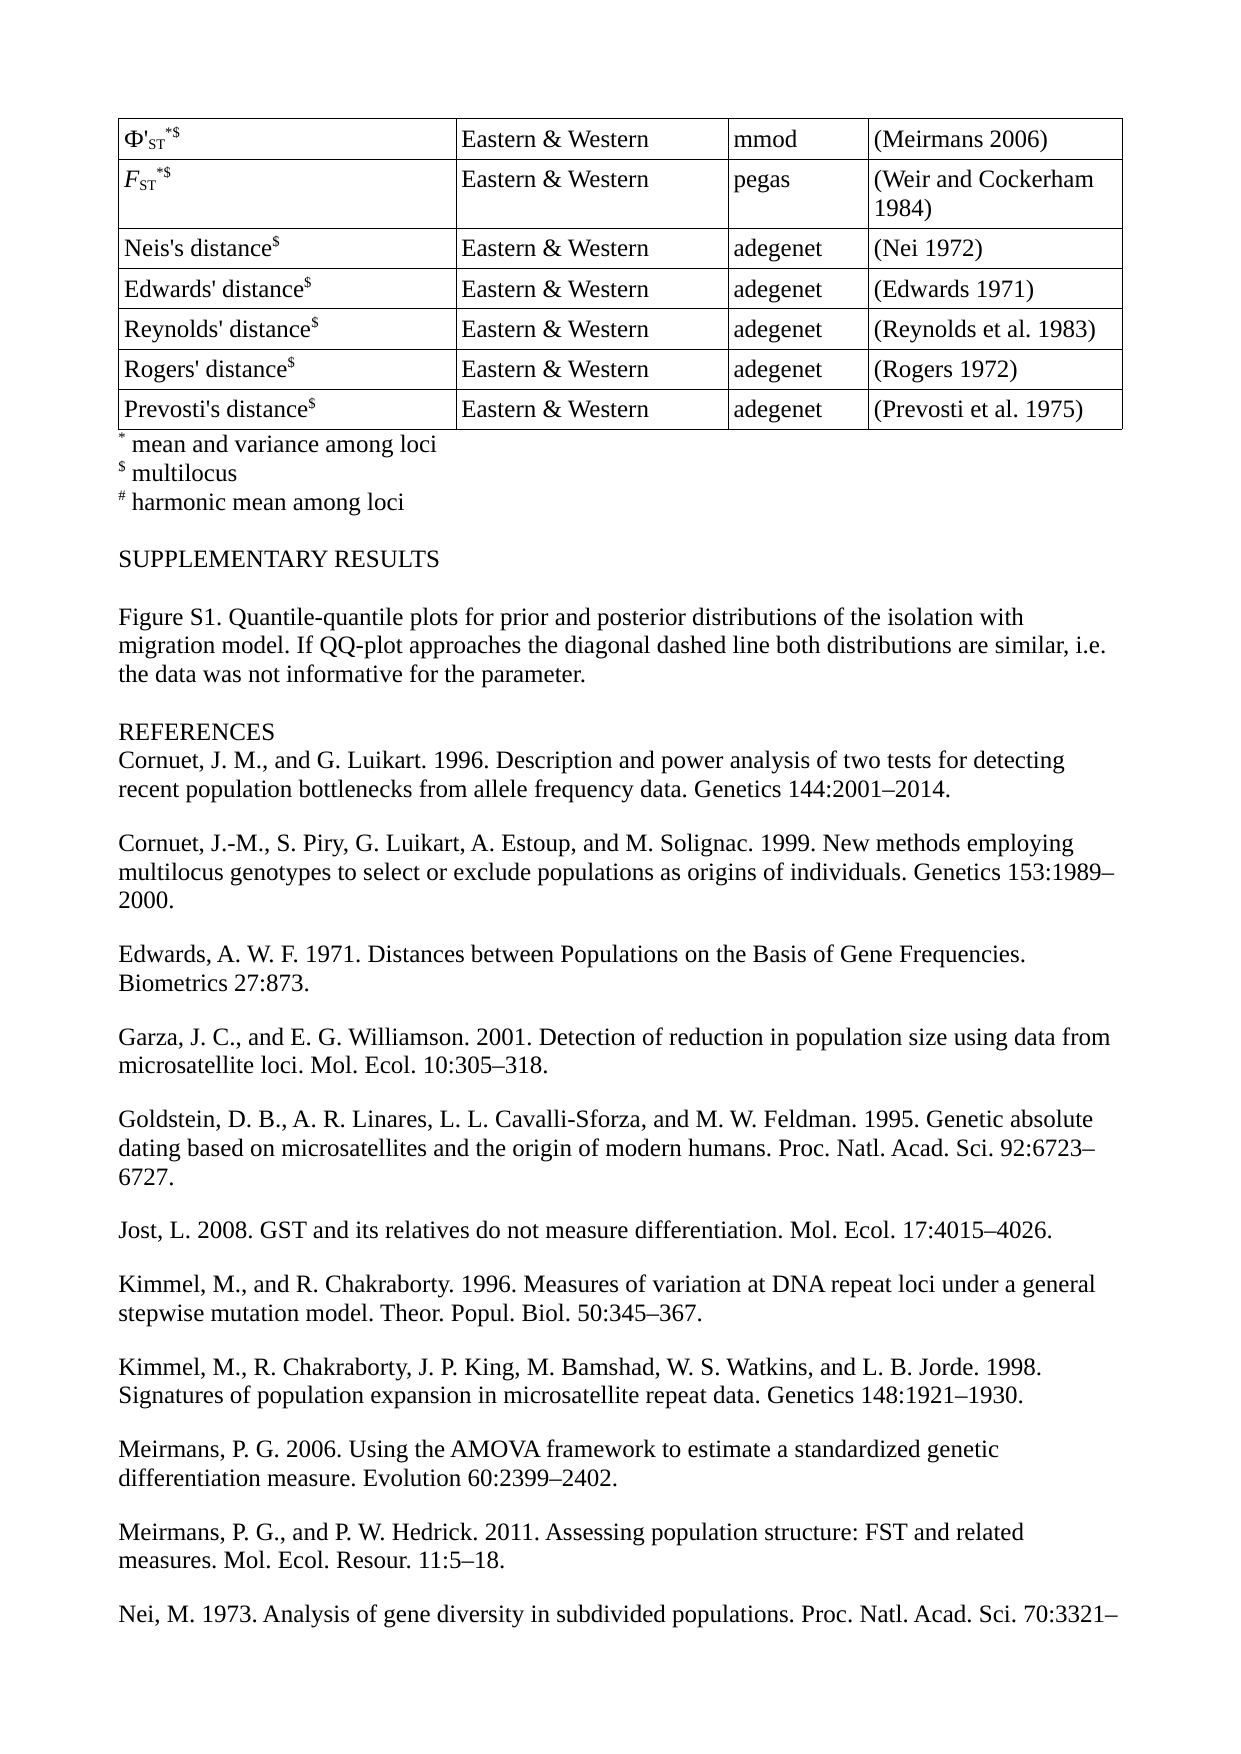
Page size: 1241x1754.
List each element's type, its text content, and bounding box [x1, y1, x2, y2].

text $ multilocus [118, 458, 1122, 487]
table_cell Ф'ST*$ [119, 119, 456, 158]
table_cell Eastern & Western [457, 269, 728, 308]
table_cell Eastern & Western [457, 229, 728, 268]
text Nei, M. 1973. Analysis of gene diversity in subdivided populations. Proc. Natl. Acad. Sci. 70:3321– [118, 1599, 1122, 1628]
text Garza, J. C., and E. G. Williamson. 2001. Detection of reduction in population size using data from microsatellite loci. Mol. Ecol. 10:305–318. [118, 1022, 1122, 1079]
table_cell Reynolds' distance$ [119, 309, 456, 348]
table_cell (Prevosti et al. 1975) [869, 390, 1122, 429]
text SUPPLEMENTARY RESULTS [118, 544, 1122, 573]
text Meirmans, P. G., and P. W. Hedrick. 2011. Assessing population structure: FST and related measures. Mol. Ecol. Resour. 11:5–18. [118, 1517, 1122, 1574]
table_cell adegenet [729, 269, 868, 308]
table_cell adegenet [729, 390, 868, 429]
table_cell Eastern & Western [457, 350, 728, 389]
table_cell Rogers' distance$ [119, 350, 456, 389]
table_cell (Rogers 1972) [869, 350, 1122, 389]
text REFERENCES [118, 717, 1122, 745]
table_cell Eastern & Western [457, 160, 728, 227]
table_cell FST*$ [119, 160, 456, 227]
table_cell Eastern & Western [457, 119, 728, 158]
text Kimmel, M., R. Chakraborty, J. P. King, M. Bamshad, W. S. Watkins, and L. B. Jorde. 1998. Signatures of population expansion in microsatellite repeat data. Genetics 148:1921–1930. [118, 1352, 1122, 1409]
text Edwards, A. W. F. 1971. Distances between Populations on the Basis of Gene Frequencies. Biometrics 27:873. [118, 939, 1122, 997]
table_cell Eastern & Western [457, 309, 728, 348]
table_cell Eastern & Western [457, 390, 728, 429]
text Goldstein, D. B., A. R. Linares, L. L. Cavalli-Sforza, and M. W. Feldman. 1995. Genetic absolute dating based on microsatellites and the origin of modern humans. Proc. Natl. Acad. Sci. 92:6723–6727. [118, 1104, 1122, 1190]
text Cornuet, J.-M., S. Piry, G. Luikart, A. Estoup, and M. Solignac. 1999. New methods employing multilocus genotypes to select or exclude populations as origins of individuals. Genetics 153:1989–2000. [118, 828, 1122, 914]
text # harmonic mean among loci [118, 487, 1122, 515]
table_cell (Nei 1972) [869, 229, 1122, 268]
table_cell adegenet [729, 309, 868, 348]
table_cell adegenet [729, 350, 868, 389]
text Kimmel, M., and R. Chakraborty. 1996. Measures of variation at DNA repeat loci under a general stepwise mutation model. Theor. Popul. Biol. 50:345–367. [118, 1269, 1122, 1327]
text Jost, L. 2008. GST and its relatives do not measure differentiation. Mol. Ecol. 17:4015–4026. [118, 1215, 1122, 1244]
text Figure S1. Quantile-quantile plots for prior and posterior distributions of the isolation with migration model. If QQ-plot approaches the diagonal dashed line both distributions are similar, i.e. the data was not informative for the parameter. [118, 602, 1122, 688]
table_cell (Meirmans 2006) [869, 119, 1122, 158]
table_cell pegas [729, 160, 868, 227]
table_cell (Reynolds et al. 1983) [869, 309, 1122, 348]
table_cell mmod [729, 119, 868, 158]
text Meirmans, P. G. 2006. Using the AMOVA framework to estimate a standardized genetic differentiation measure. Evolution 60:2399–2402. [118, 1434, 1122, 1492]
table_cell Edwards' distance$ [119, 269, 456, 308]
text * mean and variance among loci [118, 430, 1122, 458]
table_cell Neis's distance$ [119, 229, 456, 268]
text Cornuet, J. M., and G. Luikart. 1996. Description and power analysis of two tests for detecting recent population bottlenecks from allele frequency data. Genetics 144:2001–2014. [118, 745, 1122, 803]
table_cell (Weir and Cockerham 1984) [869, 160, 1122, 227]
table_cell Prevosti's distance$ [119, 390, 456, 429]
table_cell (Edwards 1971) [869, 269, 1122, 308]
table_cell adegenet [729, 229, 868, 268]
